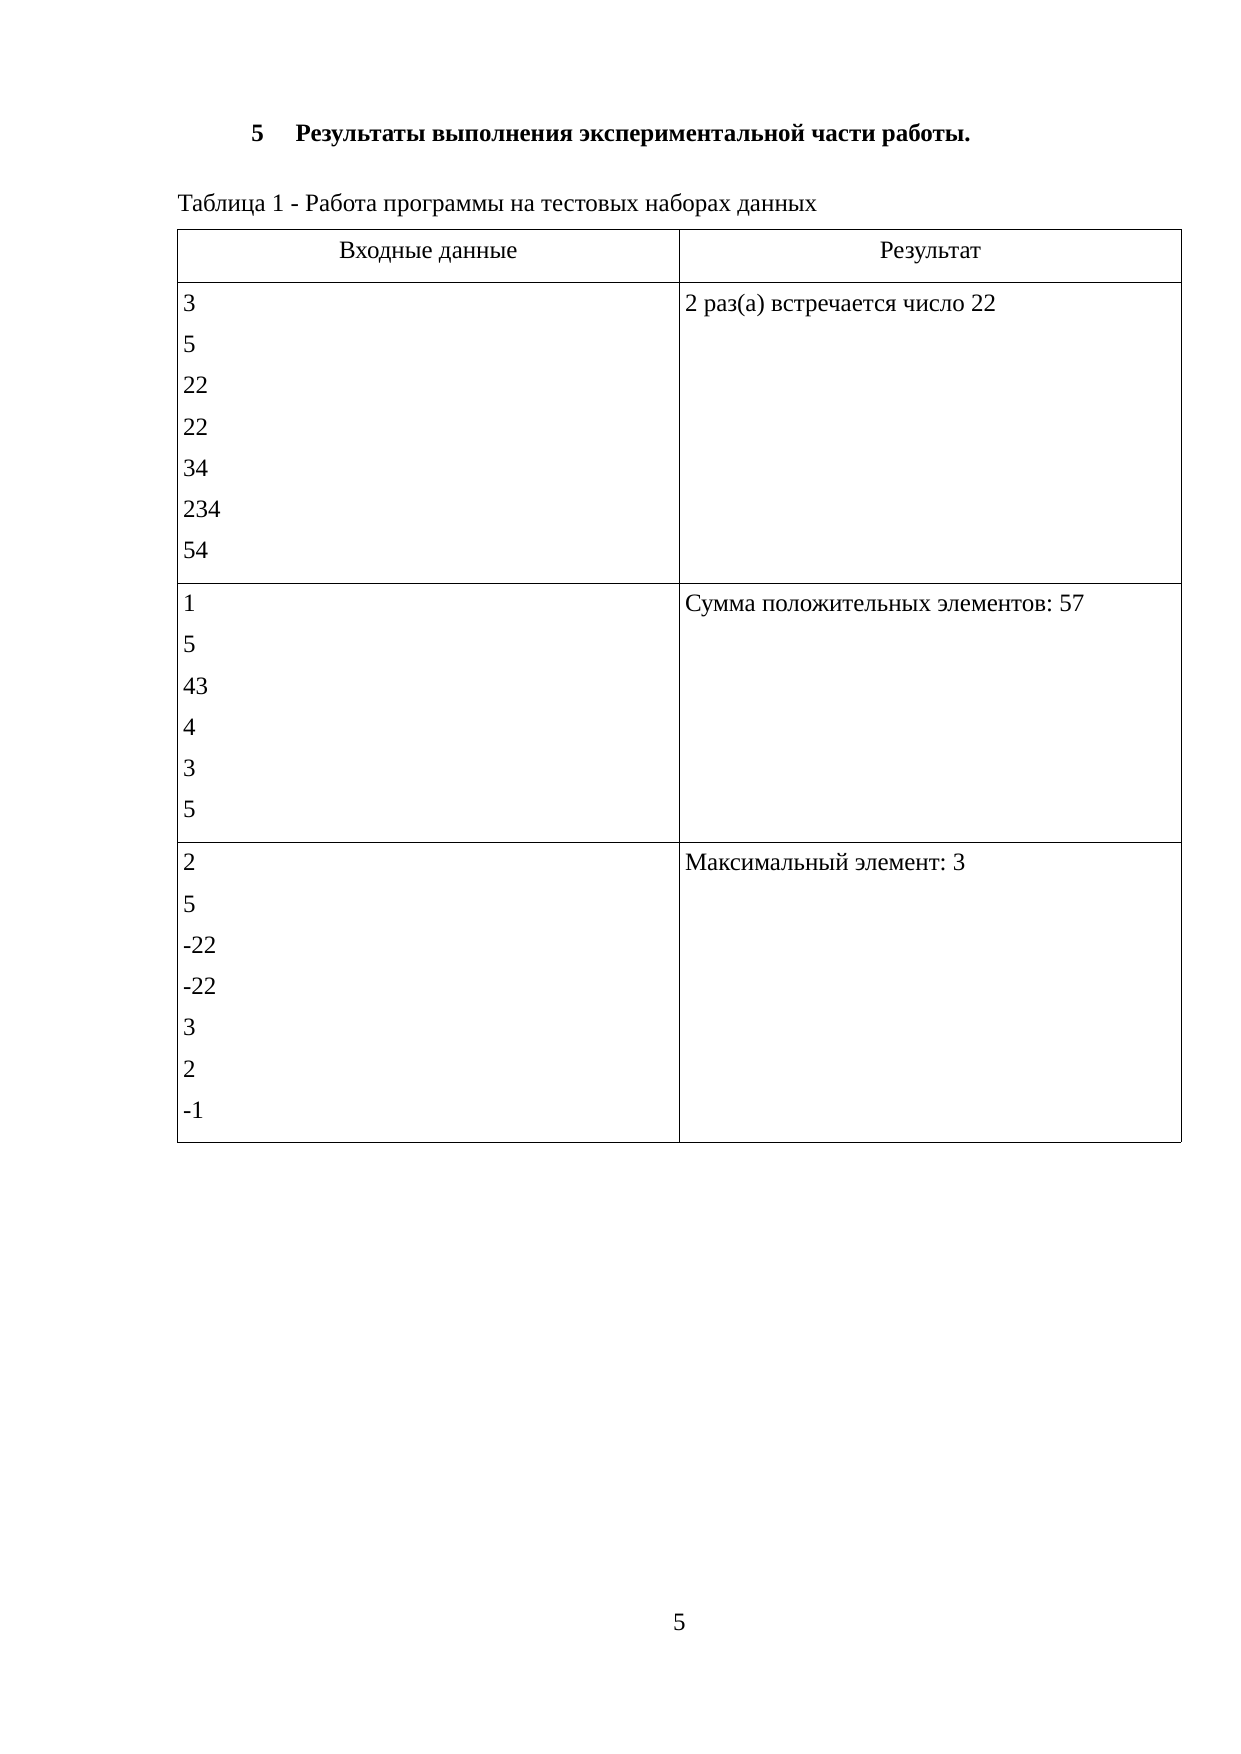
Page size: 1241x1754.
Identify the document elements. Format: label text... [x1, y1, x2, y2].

table_header Входные данные [178, 230, 679, 282]
text Таблица 1 - Работа программы на тестовых наборах данных [177, 188, 1181, 217]
table_header Результат [680, 230, 1181, 282]
table_cell 2 раз(а) встречается число 22 [680, 283, 1181, 582]
table_cell Максимальный элемент: 3 [680, 843, 1181, 1142]
table_cell 3 5 22 22 34 234 54 [178, 283, 679, 582]
table_cell 1 5 43 4 3 5 [178, 584, 679, 842]
table_cell Сумма положительных элементов: 57 [680, 584, 1181, 842]
table_cell 2 5 -22 -22 3 2 -1 [178, 843, 679, 1142]
subtitle Результаты выполнения экспериментальной части работы. [177, 118, 1181, 147]
